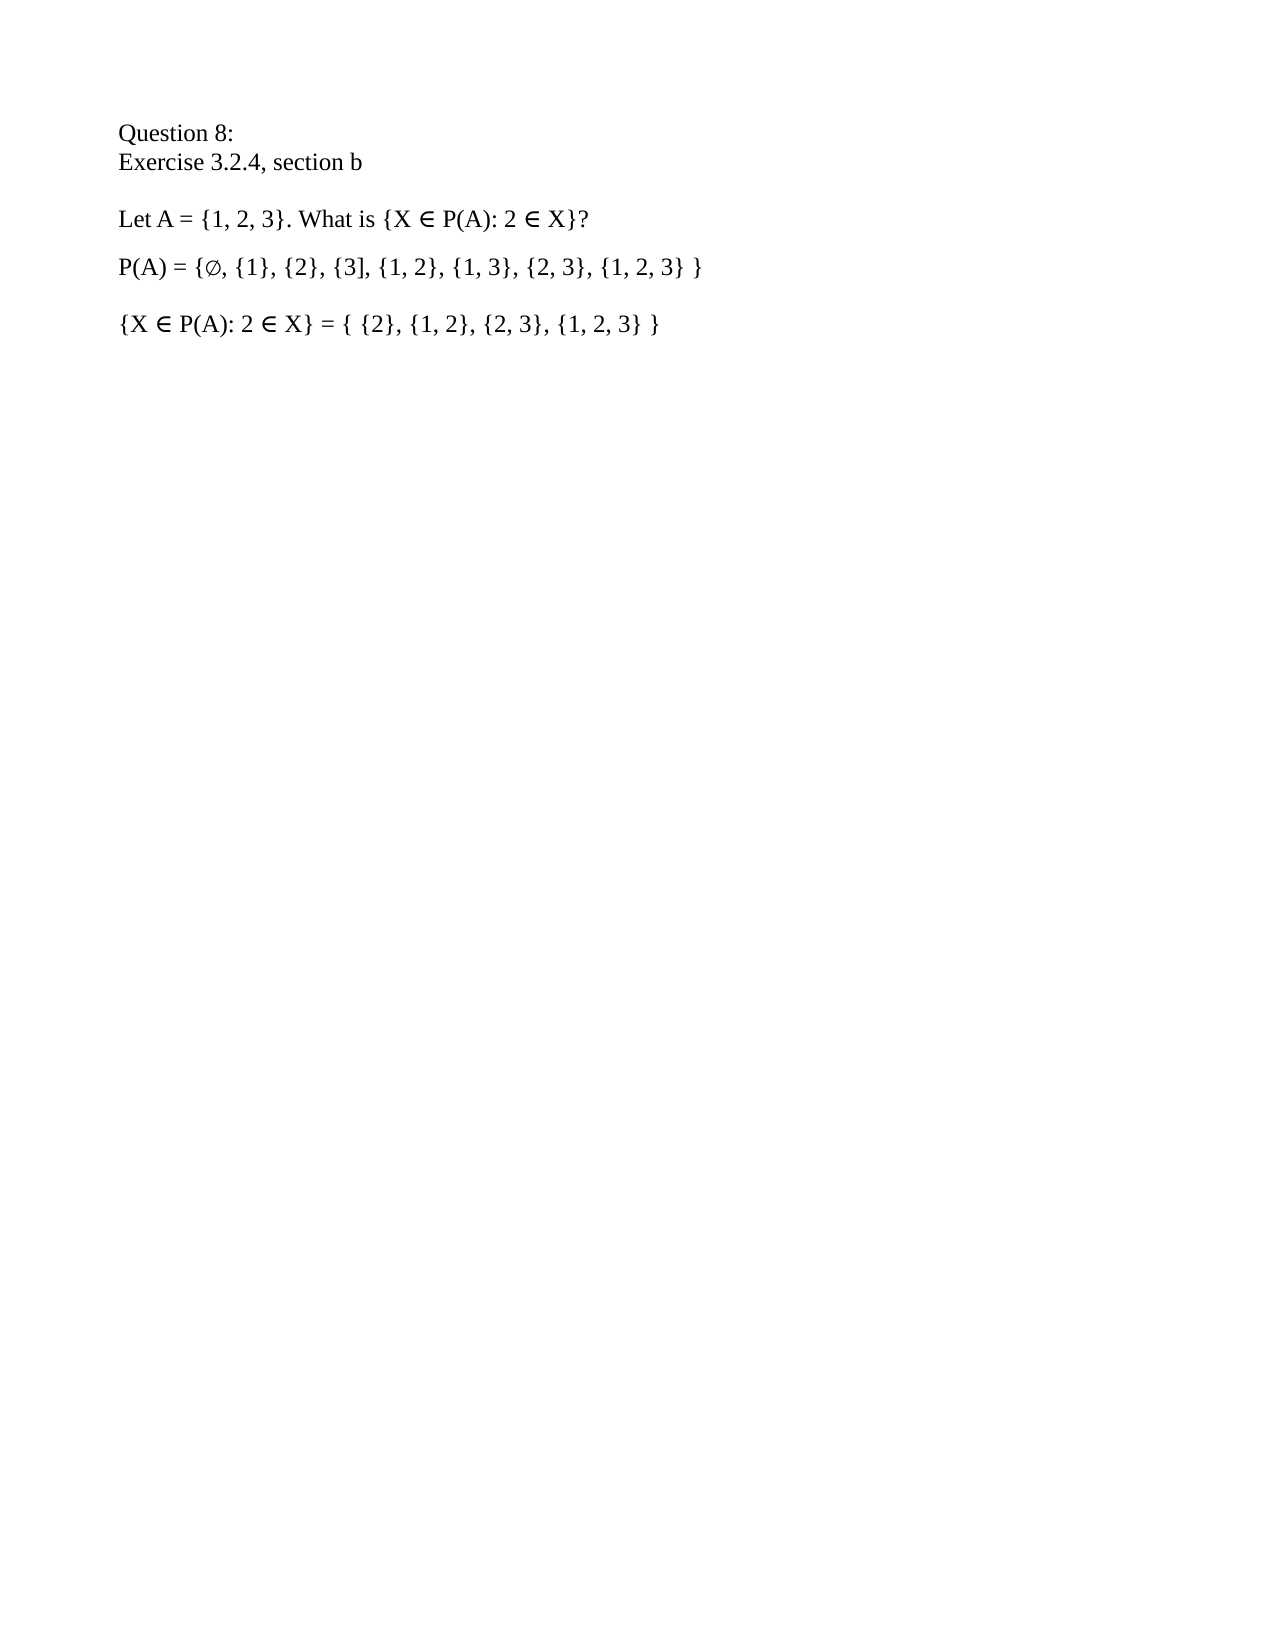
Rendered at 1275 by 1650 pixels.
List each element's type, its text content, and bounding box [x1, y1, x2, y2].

text Exercise 3.2.4, section b [118, 147, 1157, 176]
text Question 8: [118, 118, 1157, 147]
text Let A = {1, 2, 3}. What is {X ∈ P(A): 2 ∈ X}? [118, 204, 1157, 233]
text P(A) = {∅, {1}, {2}, {3], {1, 2}, {1, 3}, {2, 3}, {1, 2, 3} } [118, 252, 1157, 281]
text {X ∈ P(A): 2 ∈ X} = { {2}, {1, 2}, {2, 3}, {1, 2, 3} } [118, 309, 1157, 338]
